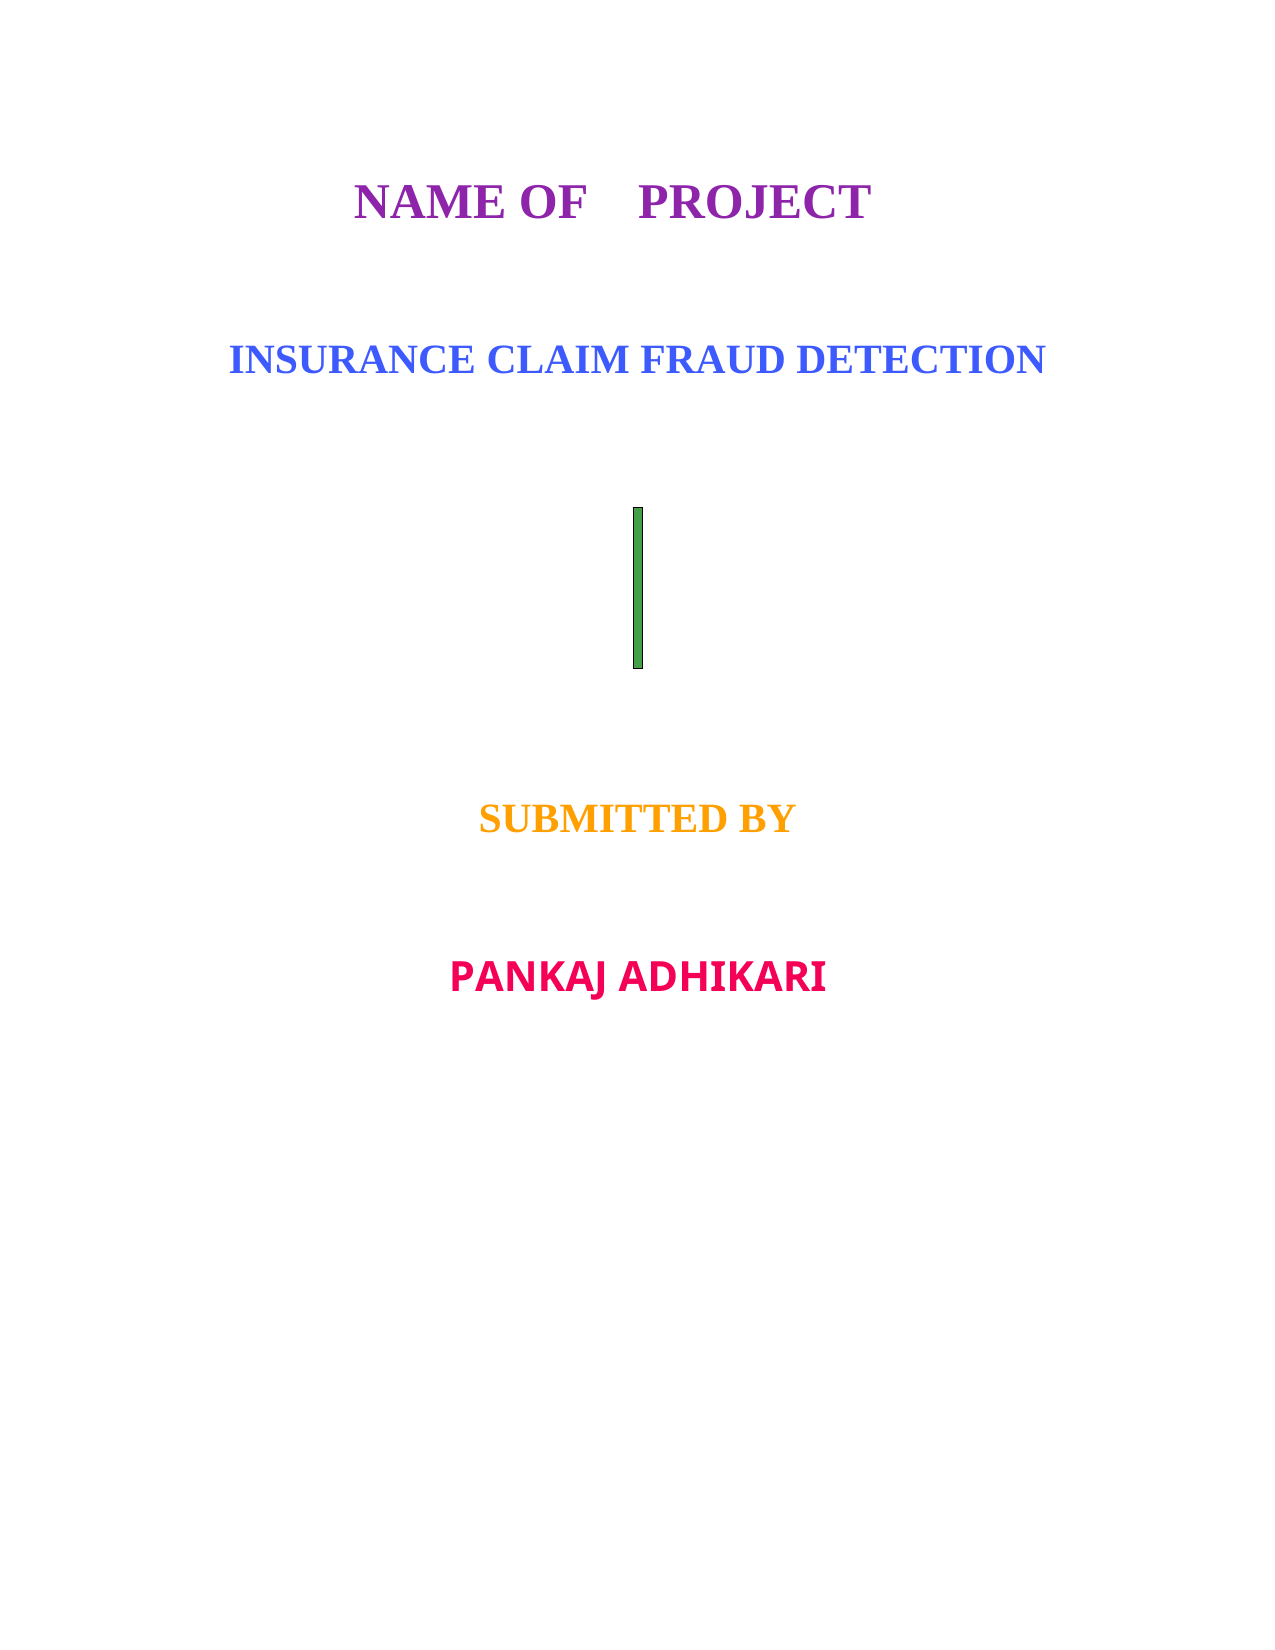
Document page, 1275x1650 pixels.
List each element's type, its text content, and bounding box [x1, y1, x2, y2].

table_header | | | | | | | | | | [634, 508, 642, 668]
text INSURANCE CLAIM FRAUD DETECTION [118, 334, 1157, 382]
text PANKAJ ADHIKARI [118, 946, 1157, 1003]
text NAME OF PROJECT [118, 171, 1157, 229]
text SUBMITTED BY [118, 793, 1157, 841]
